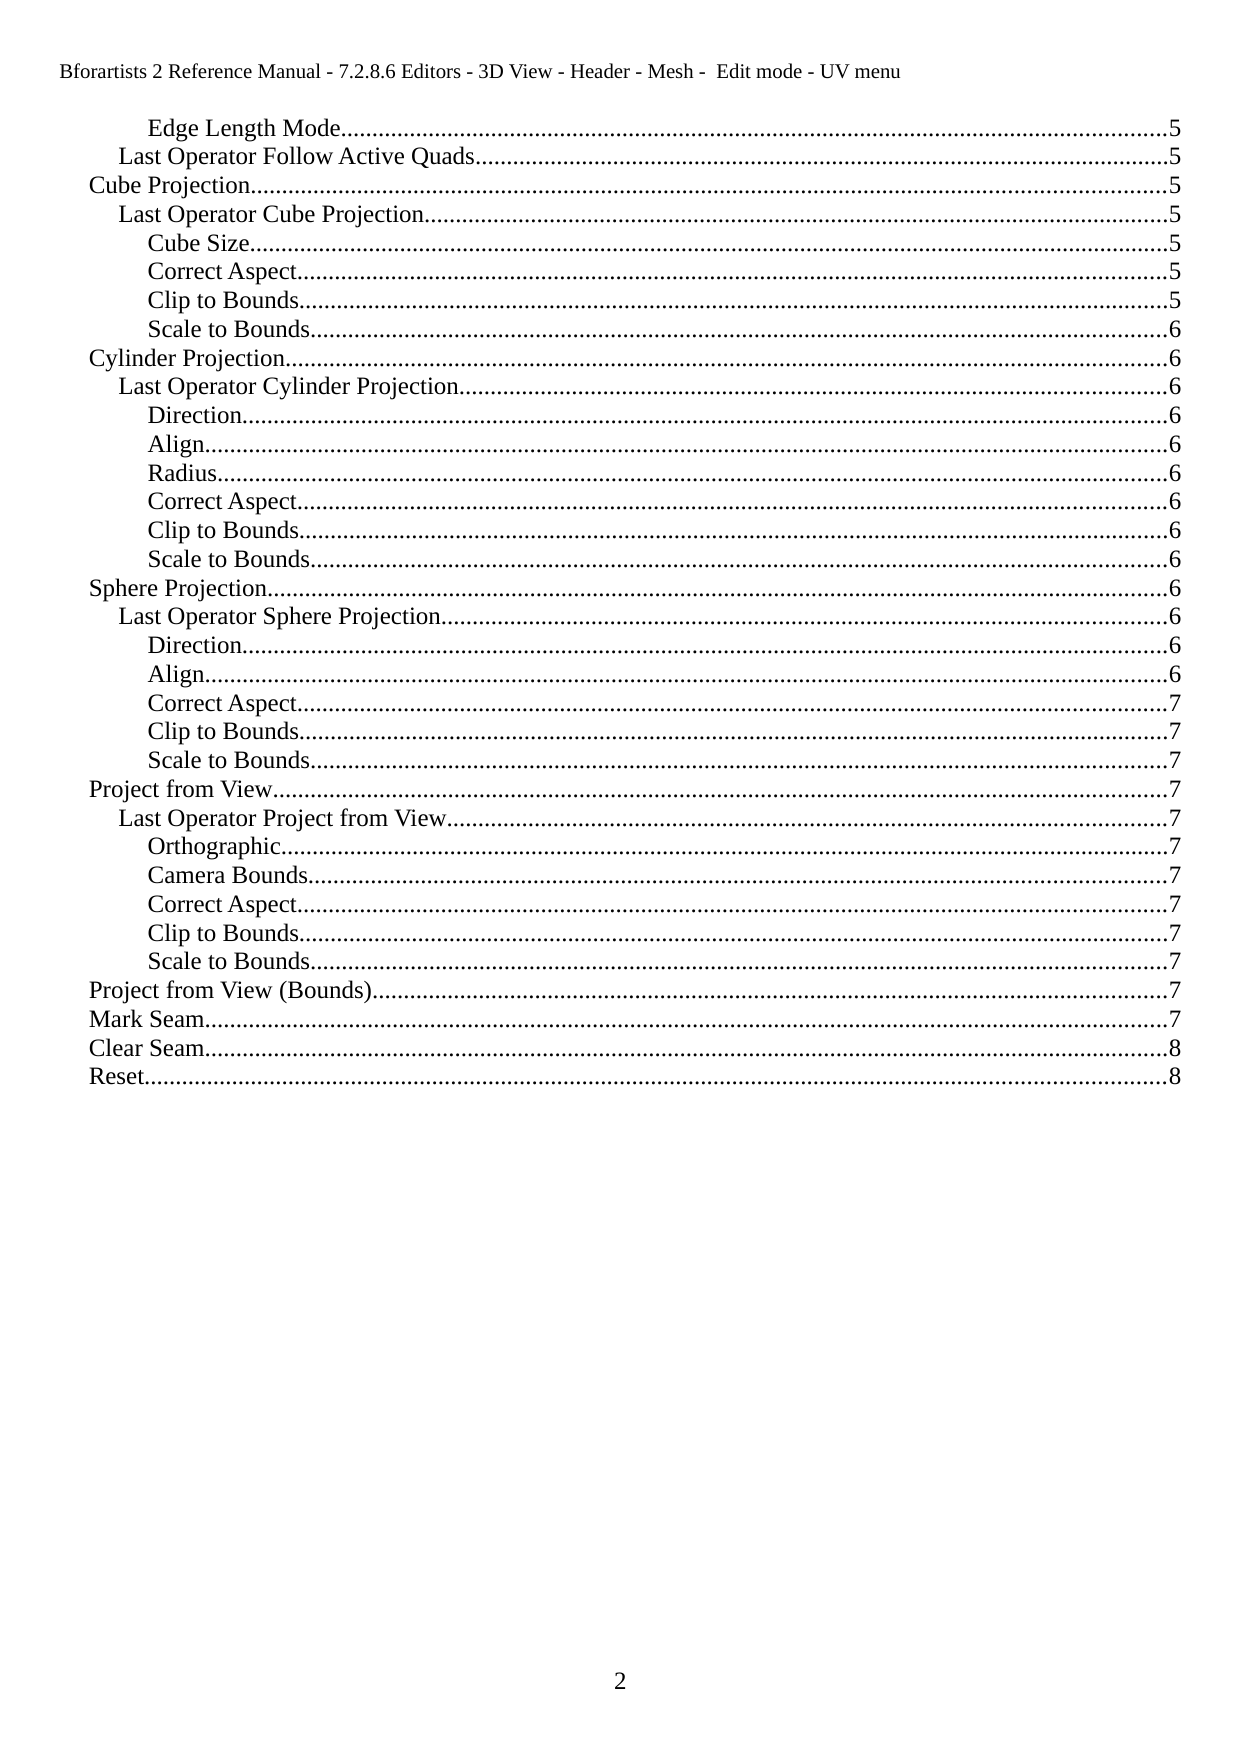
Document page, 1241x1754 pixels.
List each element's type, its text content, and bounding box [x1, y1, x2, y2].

text Orthographic 7 [147, 831, 1181, 860]
text Sphere Projection 6 [88, 573, 1181, 601]
text Mark Seam 7 [88, 1004, 1181, 1033]
text Clip to Bounds 5 [147, 285, 1181, 314]
text Cube Projection 5 [88, 170, 1181, 199]
text Scale to Bounds 7 [147, 946, 1181, 975]
text Correct Aspect 6 [147, 486, 1181, 515]
text Align 6 [147, 659, 1181, 688]
text Clip to Bounds 6 [147, 515, 1181, 544]
text Last Operator Sphere Projection 6 [118, 601, 1181, 630]
text Clip to Bounds 7 [147, 716, 1181, 745]
text Direction 6 [147, 400, 1181, 429]
text Cylinder Projection 6 [88, 343, 1181, 371]
text Direction 6 [147, 630, 1181, 659]
text Radius 6 [147, 458, 1181, 486]
text Scale to Bounds 6 [147, 314, 1181, 343]
text Scale to Bounds 6 [147, 544, 1181, 573]
text Clip to Bounds 7 [147, 918, 1181, 946]
text Scale to Bounds 7 [147, 745, 1181, 774]
text Last Operator Project from View 7 [118, 803, 1181, 831]
text Last Operator Cube Projection 5 [118, 199, 1181, 228]
text Clear Seam 8 [88, 1033, 1181, 1061]
text Last Operator Cylinder Projection 6 [118, 371, 1181, 400]
text Camera Bounds 7 [147, 860, 1181, 889]
text Align 6 [147, 429, 1181, 458]
text Reset 8 [88, 1061, 1181, 1090]
text Correct Aspect 7 [147, 688, 1181, 716]
text Last Operator Follow Active Quads 5 [118, 141, 1181, 170]
text Project from View 7 [88, 774, 1181, 803]
text Correct Aspect 5 [147, 256, 1181, 285]
text Correct Aspect 7 [147, 889, 1181, 918]
text Project from View (Bounds) 7 [88, 975, 1181, 1004]
text Edge Length Mode 5 [147, 113, 1181, 141]
text Cube Size 5 [147, 228, 1181, 256]
